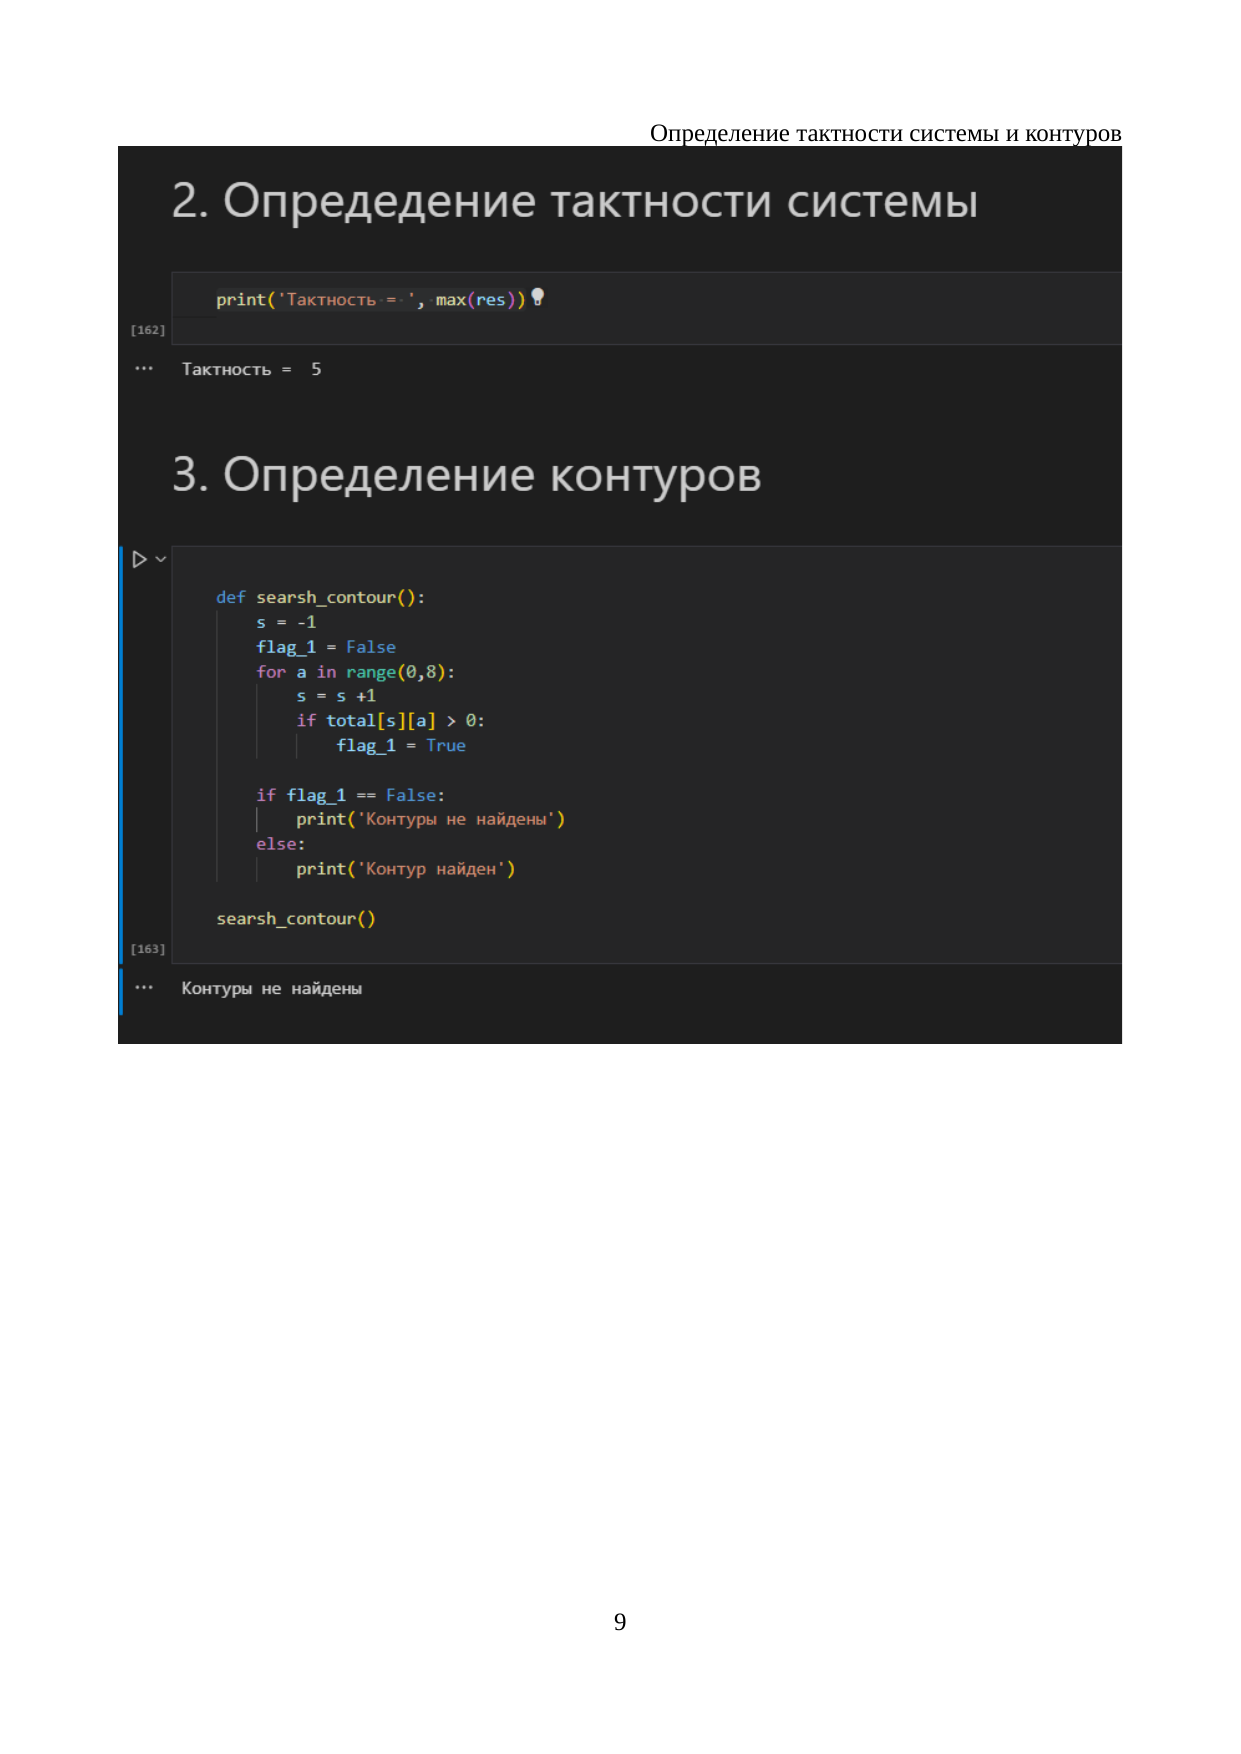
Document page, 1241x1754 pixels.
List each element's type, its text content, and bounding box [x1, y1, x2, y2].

picture [118, 146, 1123, 1044]
text Определение тактности системы и контуров [118, 118, 1122, 146]
